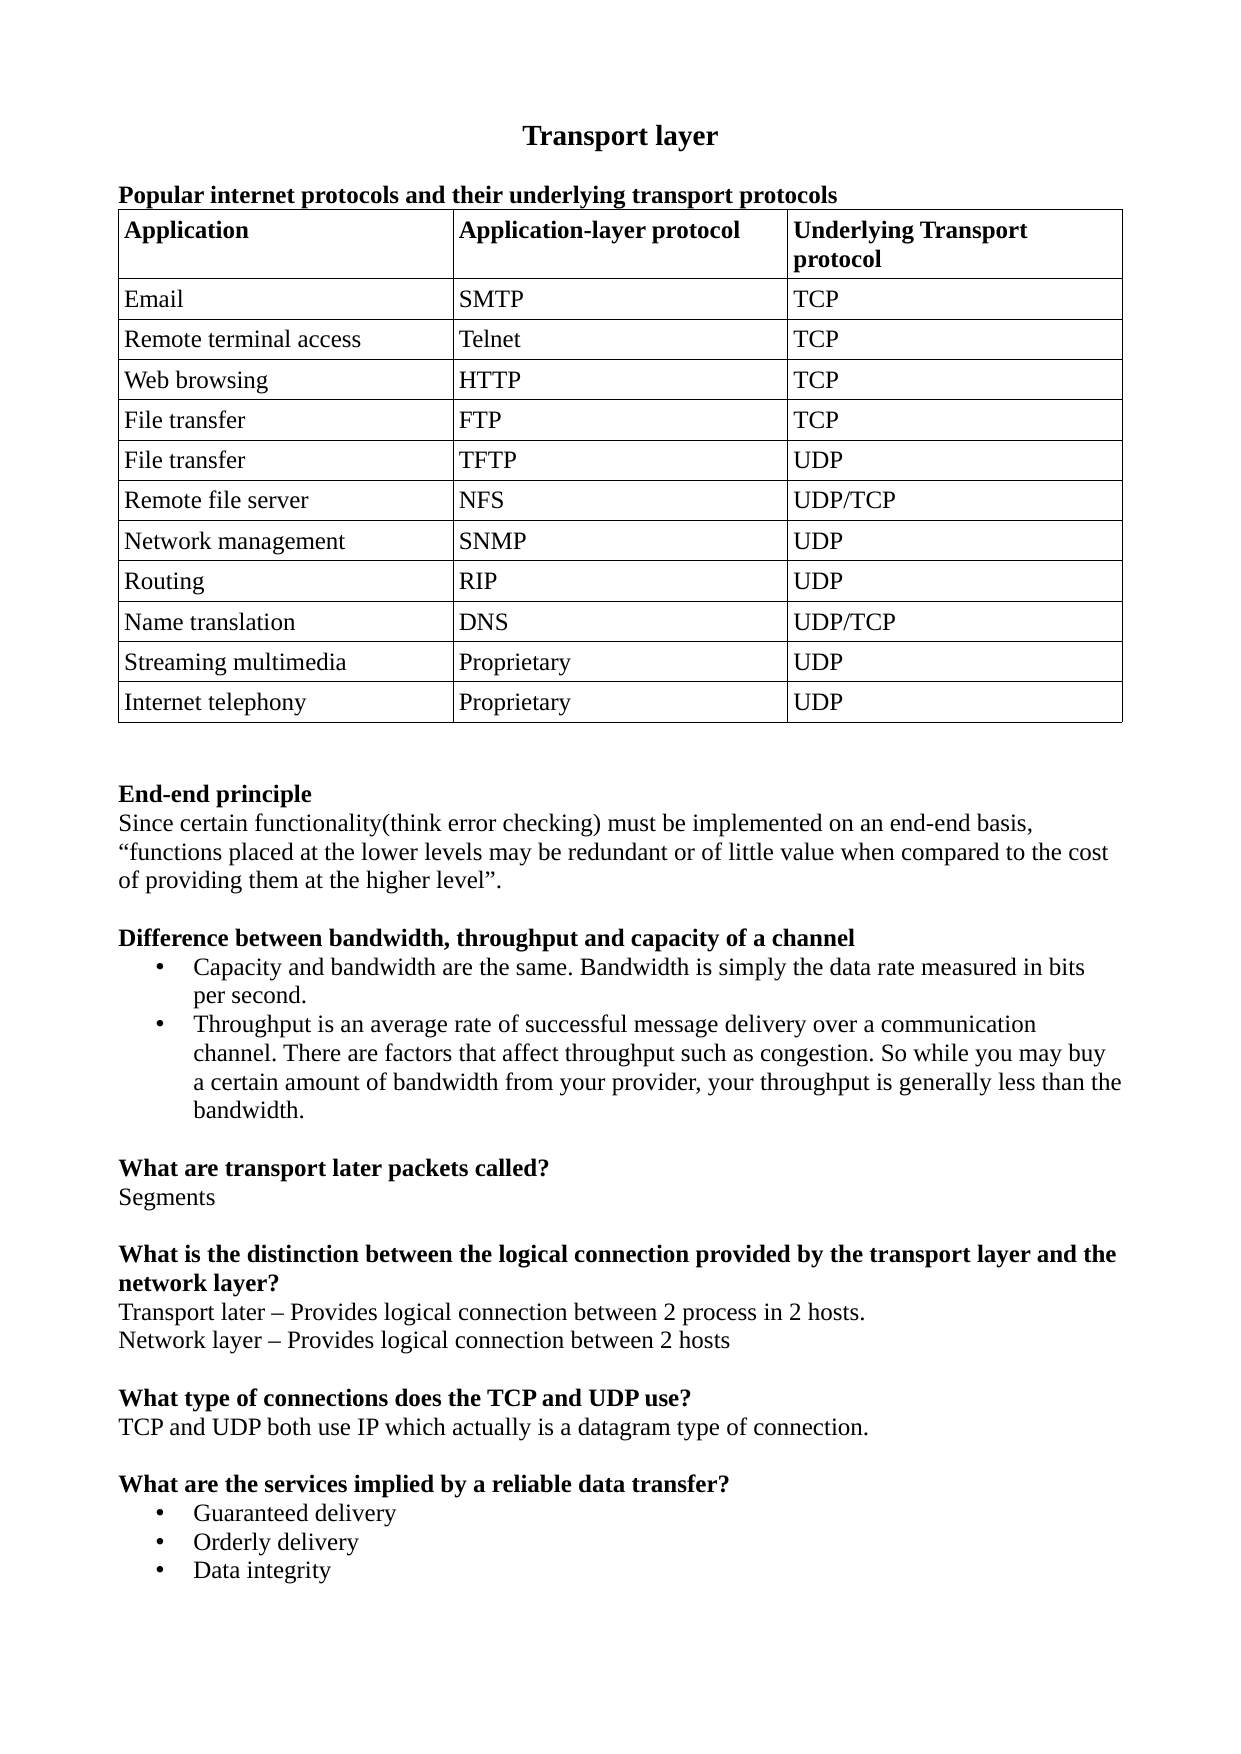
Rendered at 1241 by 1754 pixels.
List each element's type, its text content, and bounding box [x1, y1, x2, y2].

text Transport layer [118, 118, 1122, 152]
text Difference between bandwidth, throughput and capacity of a channel [118, 923, 1122, 952]
table_cell DNS [454, 602, 787, 641]
text End-end principle [118, 779, 1122, 808]
text Network layer – Provides logical connection between 2 hosts [118, 1326, 1122, 1354]
table_cell Telnet [454, 320, 787, 359]
list Data integrity [156, 1556, 1122, 1584]
table_cell Email [119, 279, 453, 318]
table_header Application [119, 210, 453, 278]
table_cell Network management [119, 521, 453, 560]
table_cell RIP [454, 561, 787, 601]
table_cell HTTP [454, 360, 787, 399]
list Throughput is an average rate of successful message delivery over a communication channel. There are factors that affect throughput such as congestion. So while you may buy a certain amount of bandwidth from your provider, your throughput is generally less than the bandwidth. [156, 1009, 1122, 1124]
text Transport later – Provides logical connection between 2 process in 2 hosts. [118, 1297, 1122, 1326]
text Since certain functionality(think error checking) must be implemented on an end-end basis, “functions placed at the lower levels may be redundant or of little value when compared to the cost of providing them at the higher level”. [118, 808, 1122, 894]
table_cell UDP [788, 682, 1122, 722]
text What is the distinction between the logical connection provided by the transport layer and the network layer? [118, 1239, 1122, 1297]
text TCP and UDP both use IP which actually is a datagram type of connection. [118, 1412, 1122, 1441]
table_cell TCP [788, 360, 1122, 399]
table_cell TCP [788, 320, 1122, 359]
table_cell Proprietary [454, 682, 787, 722]
table_cell Streaming multimedia [119, 642, 453, 681]
table_cell UDP/TCP [788, 602, 1122, 641]
text What type of connections does the TCP and UDP use? [118, 1383, 1122, 1412]
list Guaranteed delivery [156, 1498, 1122, 1527]
list Capacity and bandwidth are the same. Bandwidth is simply the data rate measured in bits per second. [156, 952, 1122, 1009]
table_cell Internet telephony [119, 682, 453, 722]
table_cell UDP [788, 521, 1122, 560]
table_cell SNMP [454, 521, 787, 560]
text Segments [118, 1182, 1122, 1211]
table_cell Routing [119, 561, 453, 601]
table_cell UDP [788, 441, 1122, 480]
table_cell UDP [788, 642, 1122, 681]
list Orderly delivery [156, 1527, 1122, 1556]
table_header Underlying Transport protocol [788, 210, 1122, 278]
table_cell FTP [454, 400, 787, 439]
table_cell Name translation [119, 602, 453, 641]
text What are transport later packets called? [118, 1153, 1122, 1182]
table_cell Web browsing [119, 360, 453, 399]
table_cell UDP [788, 561, 1122, 601]
table_header Application-layer protocol [454, 210, 787, 278]
table_cell UDP/TCP [788, 481, 1122, 520]
table_cell Remote file server [119, 481, 453, 520]
table_cell TCP [788, 279, 1122, 318]
table_cell File transfer [119, 400, 453, 439]
table_cell TCP [788, 400, 1122, 439]
table_cell NFS [454, 481, 787, 520]
text Popular internet protocols and their underlying transport protocols [118, 180, 1122, 209]
text What are the services implied by a reliable data transfer? [118, 1469, 1122, 1498]
table_cell Proprietary [454, 642, 787, 681]
table_cell TFTP [454, 441, 787, 480]
table_cell File transfer [119, 441, 453, 480]
table_cell SMTP [454, 279, 787, 318]
table_cell Remote terminal access [119, 320, 453, 359]
